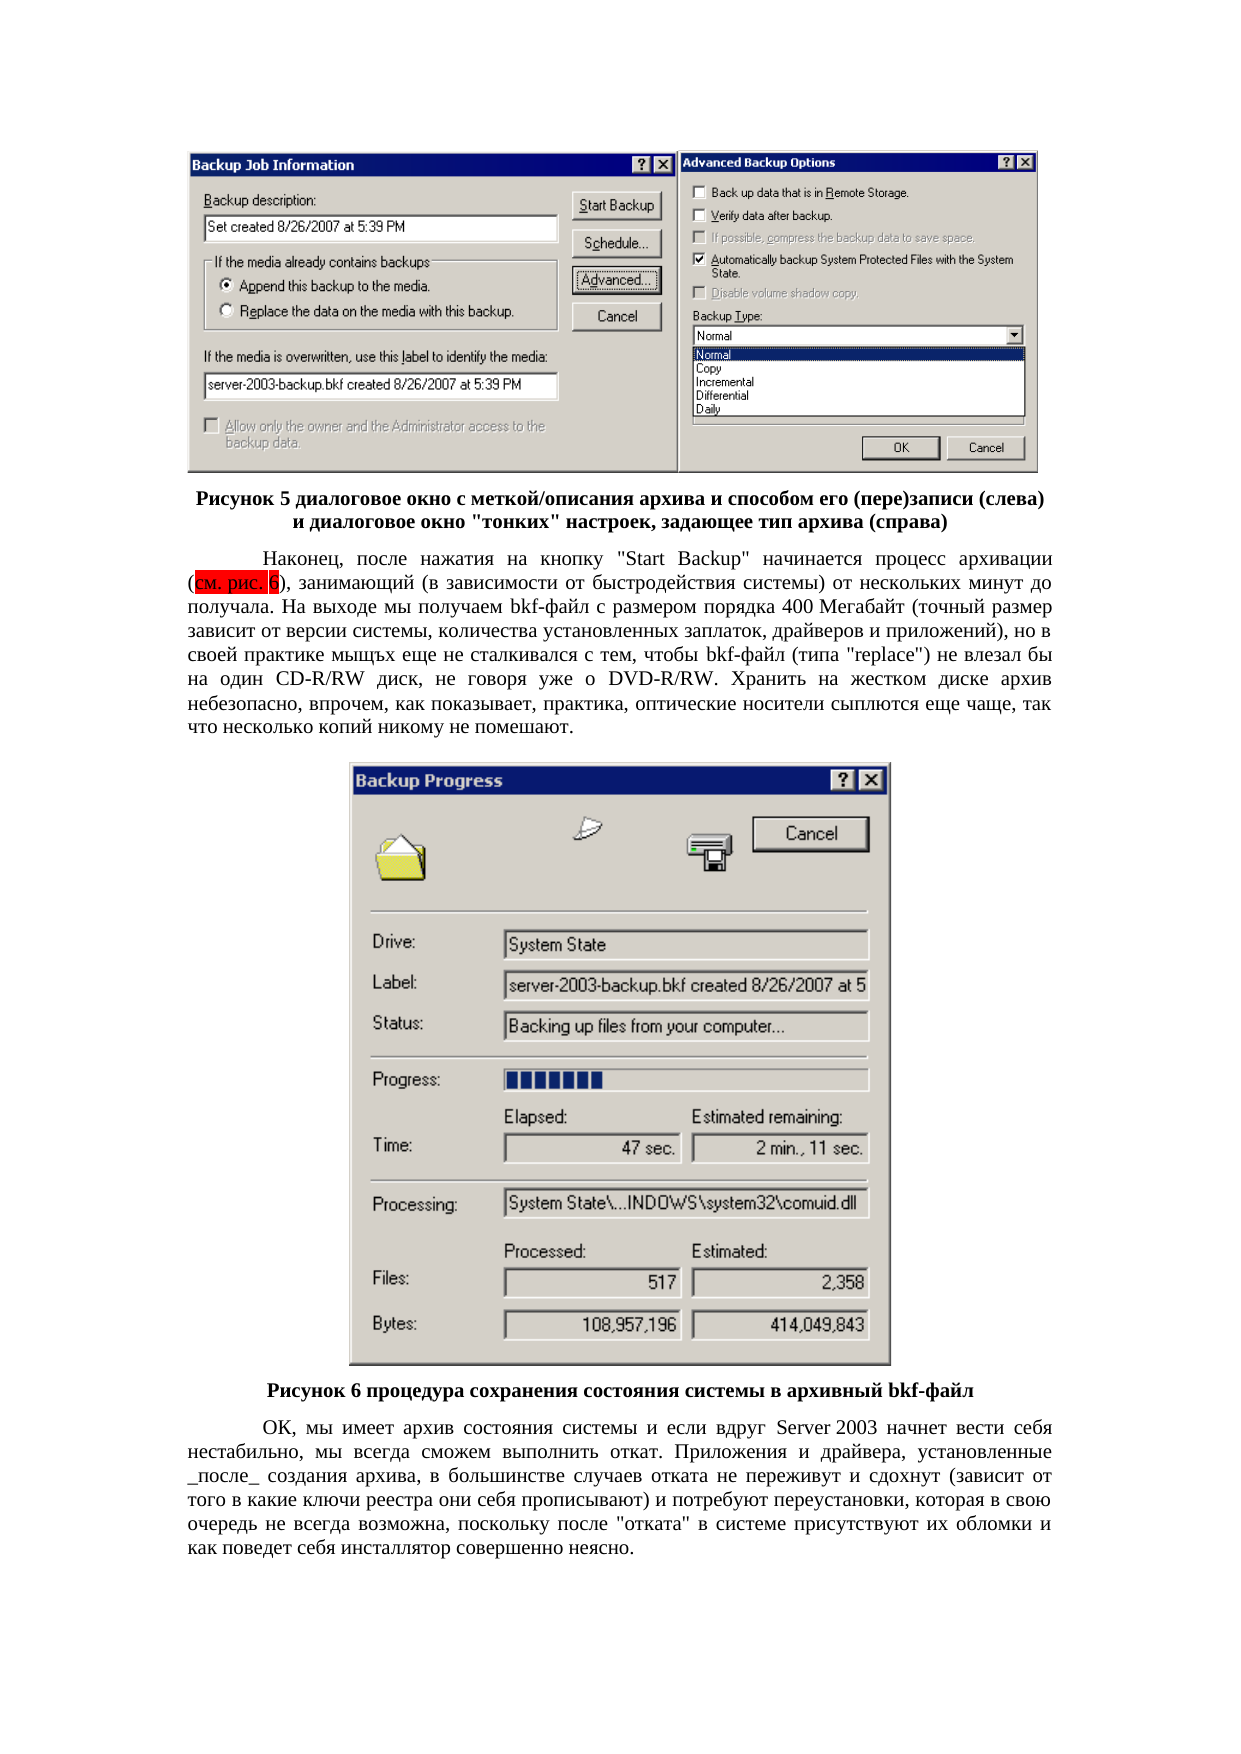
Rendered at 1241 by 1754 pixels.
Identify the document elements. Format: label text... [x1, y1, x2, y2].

text Рисунок 5 диалоговое окно с меткой/описания архива и способом его (пере)записи (слева) и диалоговое окно "тонких" настроек, задающее тип архива (справа) [187, 485, 1053, 533]
text Рисунок 6 процедура сохранения состояния системы в архивный bkf-файл [187, 1378, 1053, 1402]
text ОК, мы имеет архив состояния системы и если вдруг Server 2003 начнет вести себя нестабильно, мы всегда сможем выполнить откат. Приложения и драйвера, установленные _после_ создания архива, в большинстве случаев отката не переживут и сдохнут (зависит от того в какие ключи реестра они себя прописывают) и потребуют переустановки, которая в свою очередь не всегда возможна, поскольку после "отката" в системе присутствуют их обломки и как поведет себя инсталлятор совершенно неясно. [187, 1415, 1053, 1559]
picture [187, 150, 1038, 473]
picture [349, 762, 892, 1366]
text Наконец, после нажатия на кнопку "Start Backup" начинается процесс архивации (см. рис. 6), занимающий (в зависимости от быстродействия системы) от нескольких минут до получала. На выходе мы получаем bkf-файл с размером порядка 400 Мегабайт (точный размер зависит от версии системы, количества установленных заплаток, драйверов и приложений), но в своей практике мыщъх еще не сталкивался с тем, чтобы bkf-файл (типа "replace") не влезал бы на один CD-R/RW диск, не говоря уже о DVD-R/RW. Хранить на жестком диске архив небезопасно, впрочем, как показывает, практика, оптические носители сыплются еще чаще, так что несколько копий никому не помешают. [187, 546, 1053, 738]
